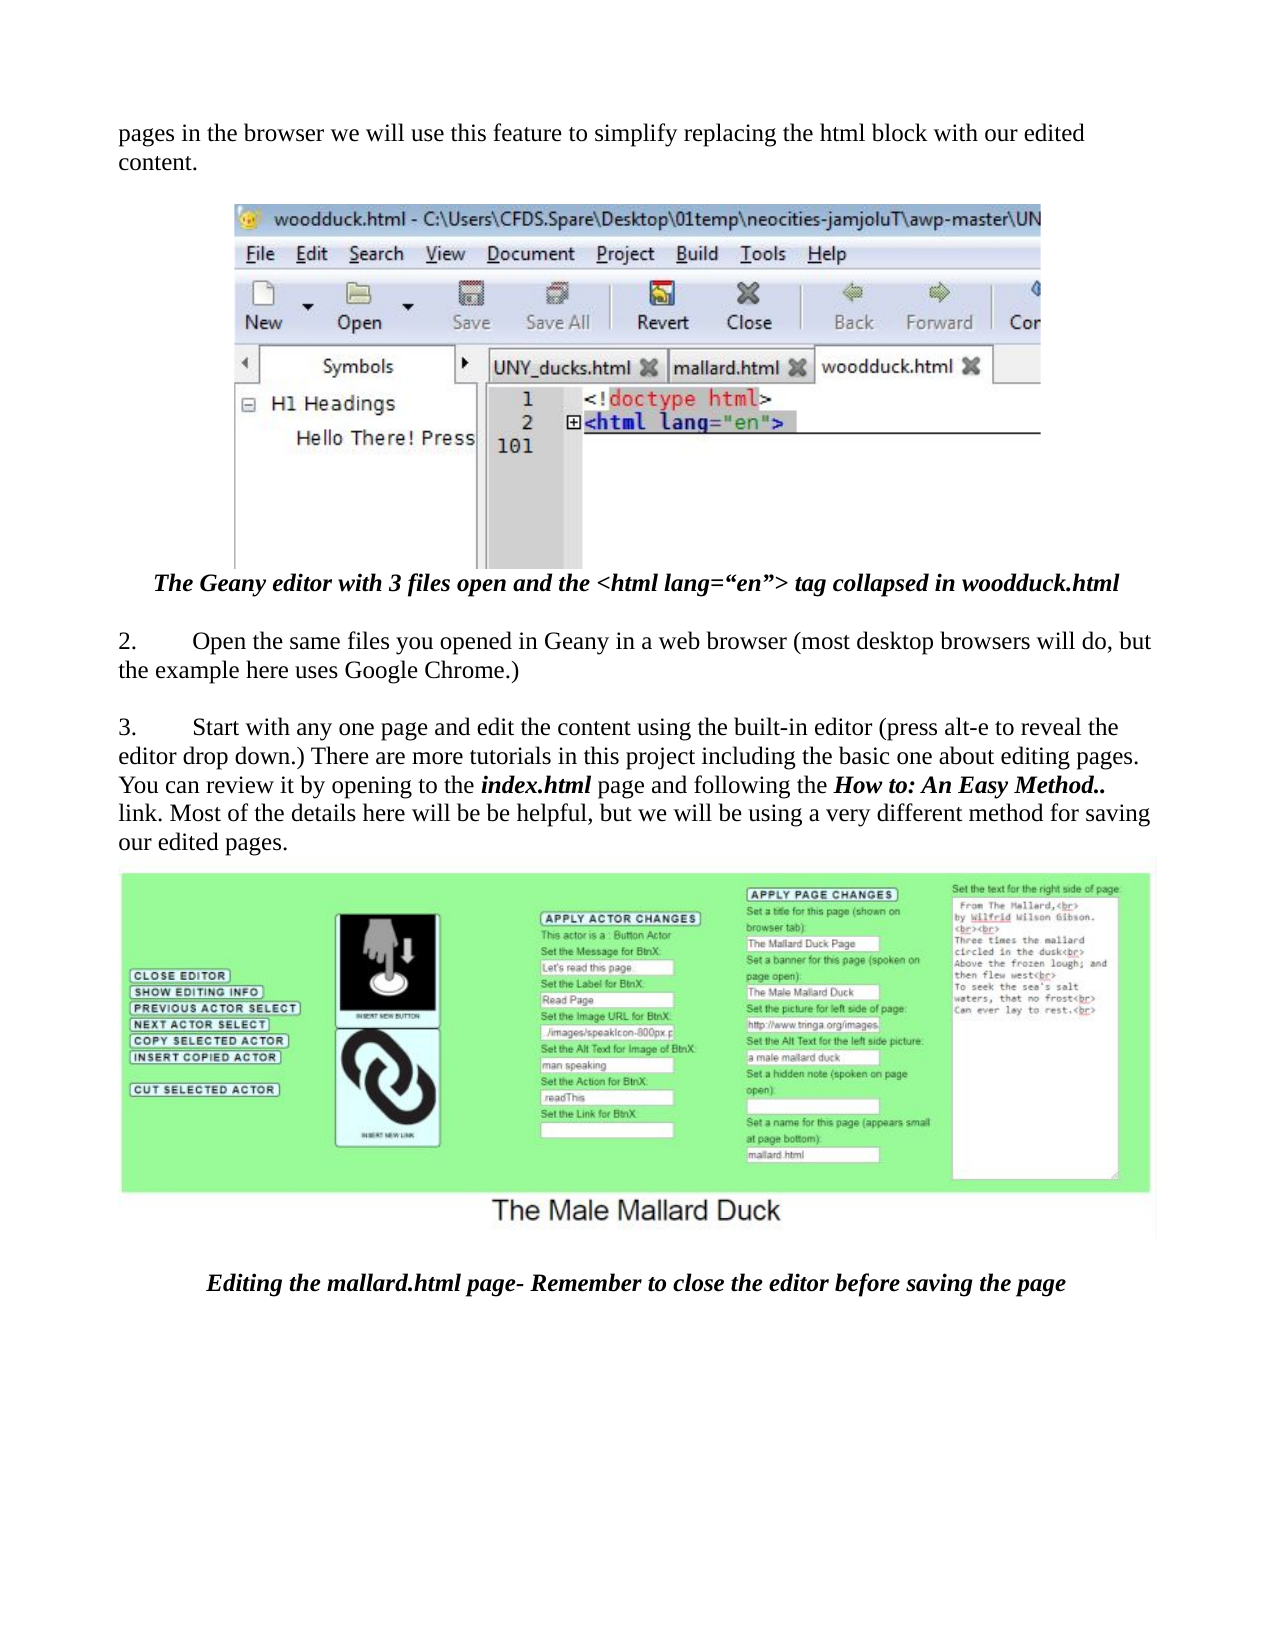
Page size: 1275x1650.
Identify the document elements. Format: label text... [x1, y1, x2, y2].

text pages in the browser we will use this feature to simplify replacing the html block with our edited content. [118, 118, 1157, 176]
text 3. Start with any one page and edit the content using the built-in editor (press alt-e to reveal the editor drop down.) There are more tutorials in this project including the basic one about editing pages. You can review it by opening to the index.html page and following the How to: An Easy Method.. link. Most of the details here will be be helpful, but we will be using a very different method for saving our edited pages. [118, 712, 1157, 856]
text Editing the mallard.html page- Remember to close the editor before saving the page [118, 1268, 1157, 1296]
picture [234, 204, 1041, 569]
picture [118, 856, 1157, 1239]
text The Geany editor with 3 files open and the <html lang=“en”> tag collapsed in woodduck.html [118, 204, 1157, 597]
text 2. Open the same files you opened in Geany in a web browser (most desktop browsers will do, but the example here uses Google Chrome.) [118, 626, 1157, 683]
